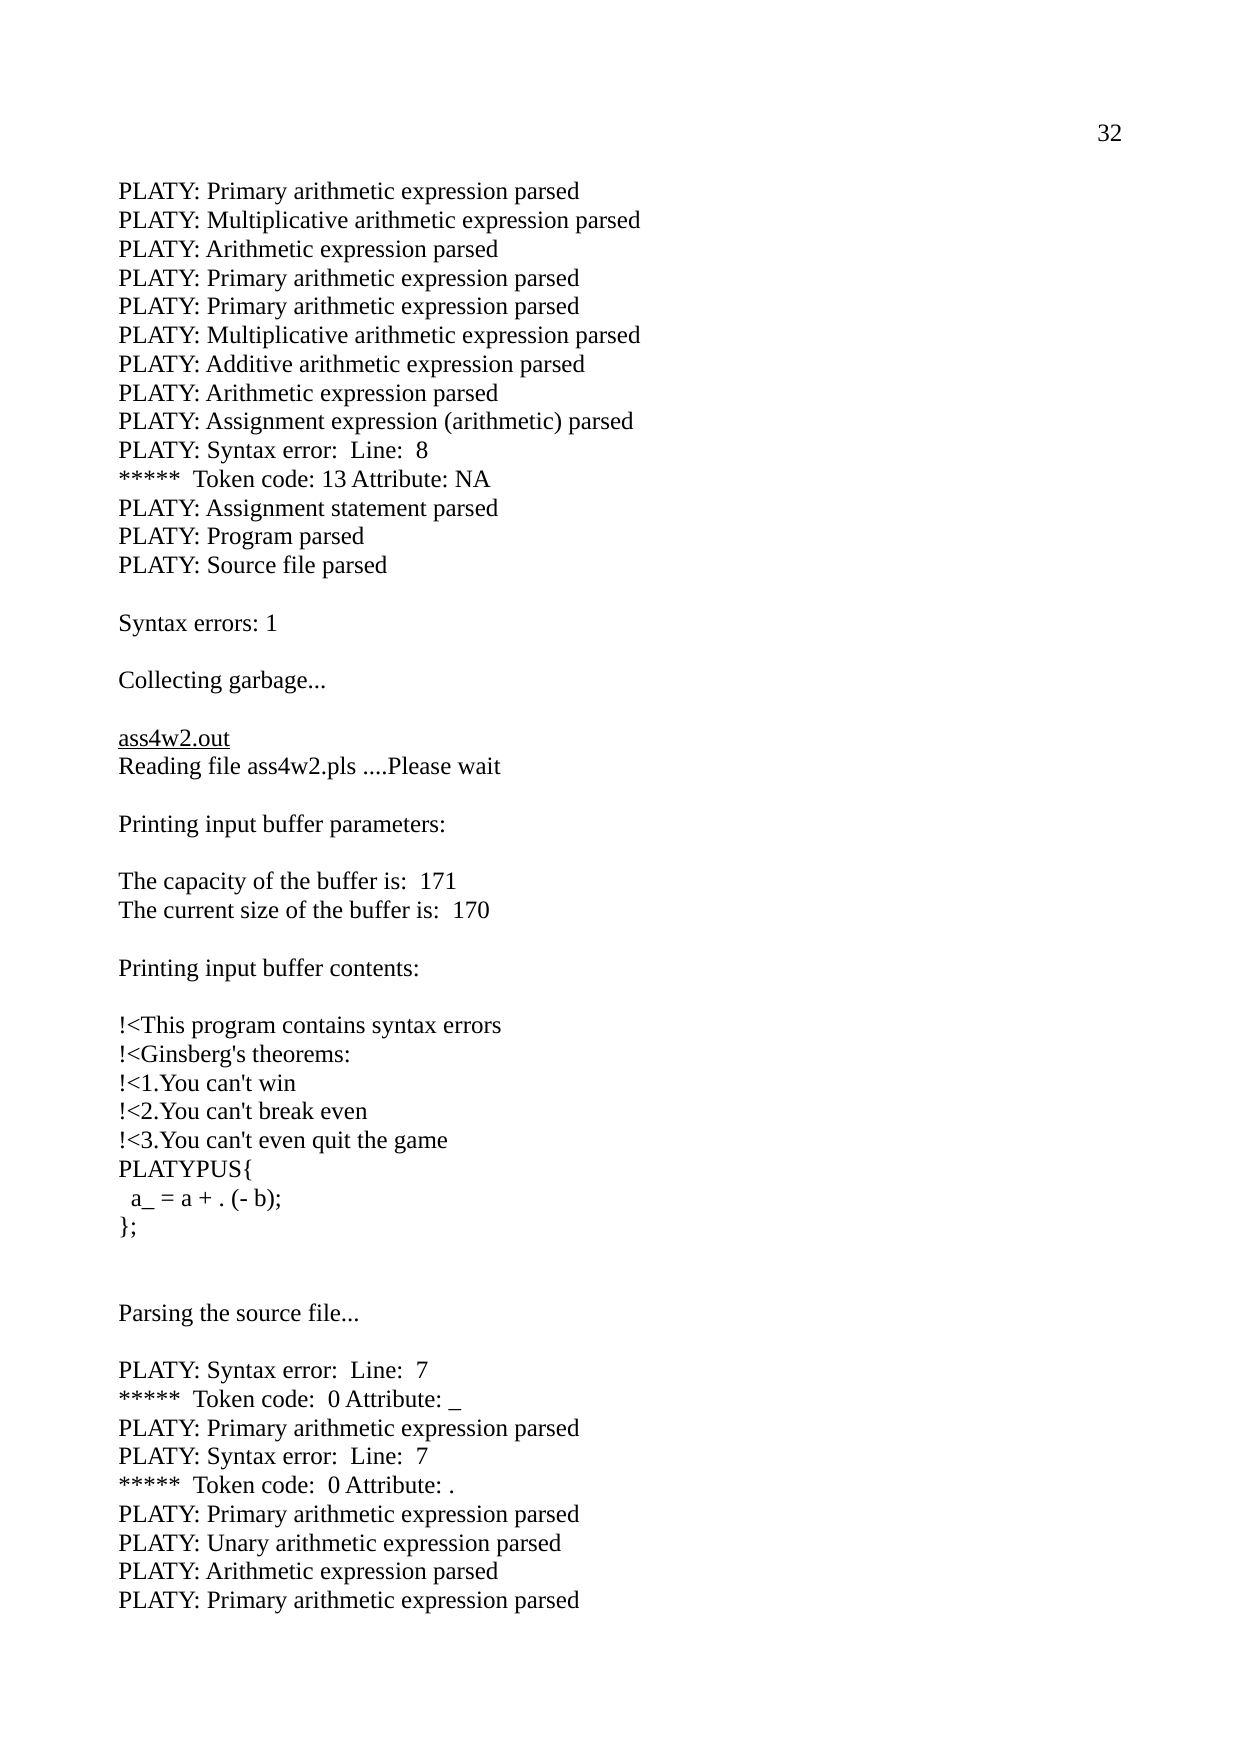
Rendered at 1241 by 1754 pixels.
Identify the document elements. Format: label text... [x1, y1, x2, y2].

text PLATY: Primary arithmetic expression parsed [118, 291, 1122, 320]
text PLATY: Multiplicative arithmetic expression parsed [118, 320, 1122, 349]
text ***** Token code: 13 Attribute: NA [118, 464, 1122, 493]
text a_ = a + . (- b); [118, 1183, 1122, 1211]
text PLATY: Arithmetic expression parsed [118, 1556, 1122, 1585]
text PLATY: Primary arithmetic expression parsed [118, 1585, 1122, 1614]
text PLATY: Syntax error: Line: 8 [118, 435, 1122, 464]
text PLATY: Source file parsed [118, 550, 1122, 579]
text PLATY: Arithmetic expression parsed [118, 378, 1122, 406]
text PLATY: Additive arithmetic expression parsed [118, 349, 1122, 378]
text PLATYPUS{ [118, 1154, 1122, 1183]
text ***** Token code: 0 Attribute: . [118, 1470, 1122, 1499]
text PLATY: Syntax error: Line: 7 [118, 1441, 1122, 1470]
text !<Ginsberg's theorems: [118, 1039, 1122, 1068]
text PLATY: Assignment statement parsed [118, 493, 1122, 521]
text PLATY: Primary arithmetic expression parsed [118, 176, 1122, 205]
text !<3.You can't even quit the game [118, 1125, 1122, 1154]
text Printing input buffer contents: [118, 953, 1122, 981]
text }; [118, 1211, 1122, 1240]
text The current size of the buffer is: 170 [118, 895, 1122, 924]
text Reading file ass4w2.pls ....Please wait [118, 751, 1122, 780]
text !<2.You can't break even [118, 1096, 1122, 1125]
text PLATY: Syntax error: Line: 7 [118, 1355, 1122, 1384]
text The capacity of the buffer is: 171 [118, 866, 1122, 895]
text ***** Token code: 0 Attribute: _ [118, 1384, 1122, 1413]
text PLATY: Primary arithmetic expression parsed [118, 1413, 1122, 1441]
text !<This program contains syntax errors [118, 1010, 1122, 1039]
text PLATY: Primary arithmetic expression parsed [118, 263, 1122, 291]
text PLATY: Arithmetic expression parsed [118, 234, 1122, 263]
text Syntax errors: 1 [118, 608, 1122, 636]
text PLATY: Program parsed [118, 521, 1122, 550]
text Parsing the source file... [118, 1298, 1122, 1326]
text ass4w2.out [118, 723, 1122, 751]
text PLATY: Unary arithmetic expression parsed [118, 1528, 1122, 1556]
text PLATY: Assignment expression (arithmetic) parsed [118, 406, 1122, 435]
text PLATY: Multiplicative arithmetic expression parsed [118, 205, 1122, 234]
text PLATY: Primary arithmetic expression parsed [118, 1499, 1122, 1528]
text !<1.You can't win [118, 1068, 1122, 1096]
text Collecting garbage... [118, 665, 1122, 694]
text Printing input buffer parameters: [118, 809, 1122, 838]
